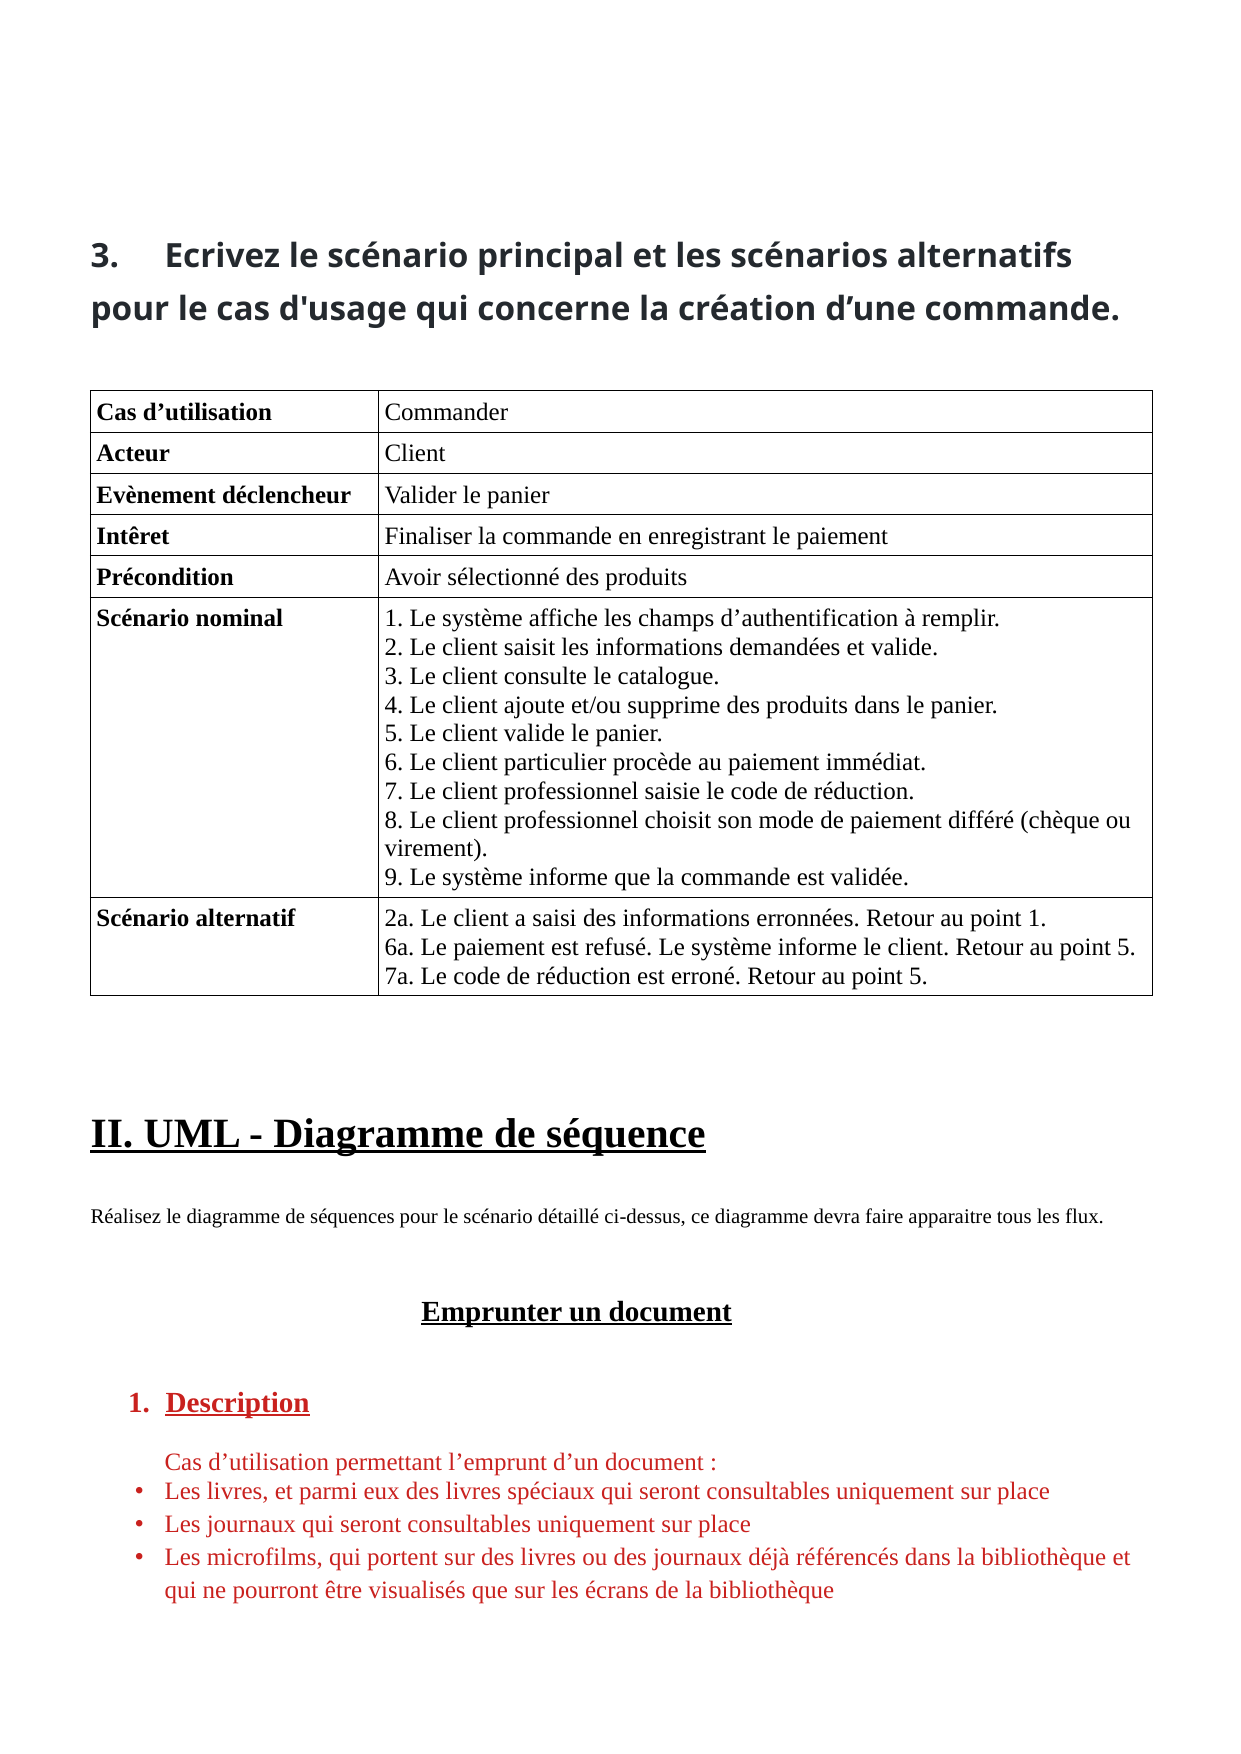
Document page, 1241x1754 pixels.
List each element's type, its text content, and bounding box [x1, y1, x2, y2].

table_cell Avoir sélectionné des produits [379, 556, 1152, 597]
table_cell Scénario alternatif [91, 898, 378, 995]
text 3. Ecrivez le scénario principal et les scénarios alternatifs pour le cas d'usage qui concerne la création d’une commande. [90, 232, 1153, 330]
list Les microfilms, qui portent sur des livres ou des journaux déjà référencés dans la bibliothèque et qui ne pourront être visualisés que sur les écrans de la bibliothèque [135, 1542, 1153, 1604]
table_header Cas d’utilisation [91, 391, 378, 432]
table_cell Client [379, 433, 1152, 473]
table_cell Acteur [91, 433, 378, 473]
list Les livres, et parmi eux des livres spéciaux qui seront consultables uniquement sur place [135, 1476, 1153, 1505]
table_cell Précondition [91, 556, 378, 597]
table_cell Scénario nominal [91, 598, 378, 897]
list Les journaux qui seront consultables uniquement sur place [135, 1509, 1153, 1538]
text Cas d’utilisation permettant l’emprunt d’un document : [90, 1447, 1153, 1476]
table_header Commander [379, 391, 1152, 432]
subtitle II. UML - Diagramme de séquence [90, 1109, 1153, 1157]
table_cell Valider le panier [379, 474, 1152, 514]
table_cell 2a. Le client a saisi des informations erronnées. Retour au point 1. 6a. Le paiement est refusé. Le système informe le client. Retour au point 5. 7a. Le code de réduction est erroné. Retour au point 5. [379, 898, 1152, 995]
text Réalisez le diagramme de séquences pour le scénario détaillé ci-dessus, ce diagramme devra faire apparaitre tous les flux. [90, 1204, 1153, 1228]
text Emprunter un document [90, 1294, 1153, 1328]
table_cell Finaliser la commande en enregistrant le paiement [379, 515, 1152, 555]
list Description [128, 1385, 1153, 1419]
table_cell Evènement déclencheur [91, 474, 378, 514]
table_cell Intêret [91, 515, 378, 555]
table_cell 1. Le système affiche les champs d’authentification à remplir. 2. Le client saisit les informations demandées et valide. 3. Le client consulte le catalogue. 4. Le client ajoute et/ou supprime des produits dans le panier. 5. Le client valide le panier. 6. Le client particulier procède au paiement immédiat. 7. Le client professionnel saisie le code de réduction. 8. Le client professionnel choisit son mode de paiement différé (chèque ou virement). 9. Le système informe que la commande est validée. [379, 598, 1152, 897]
